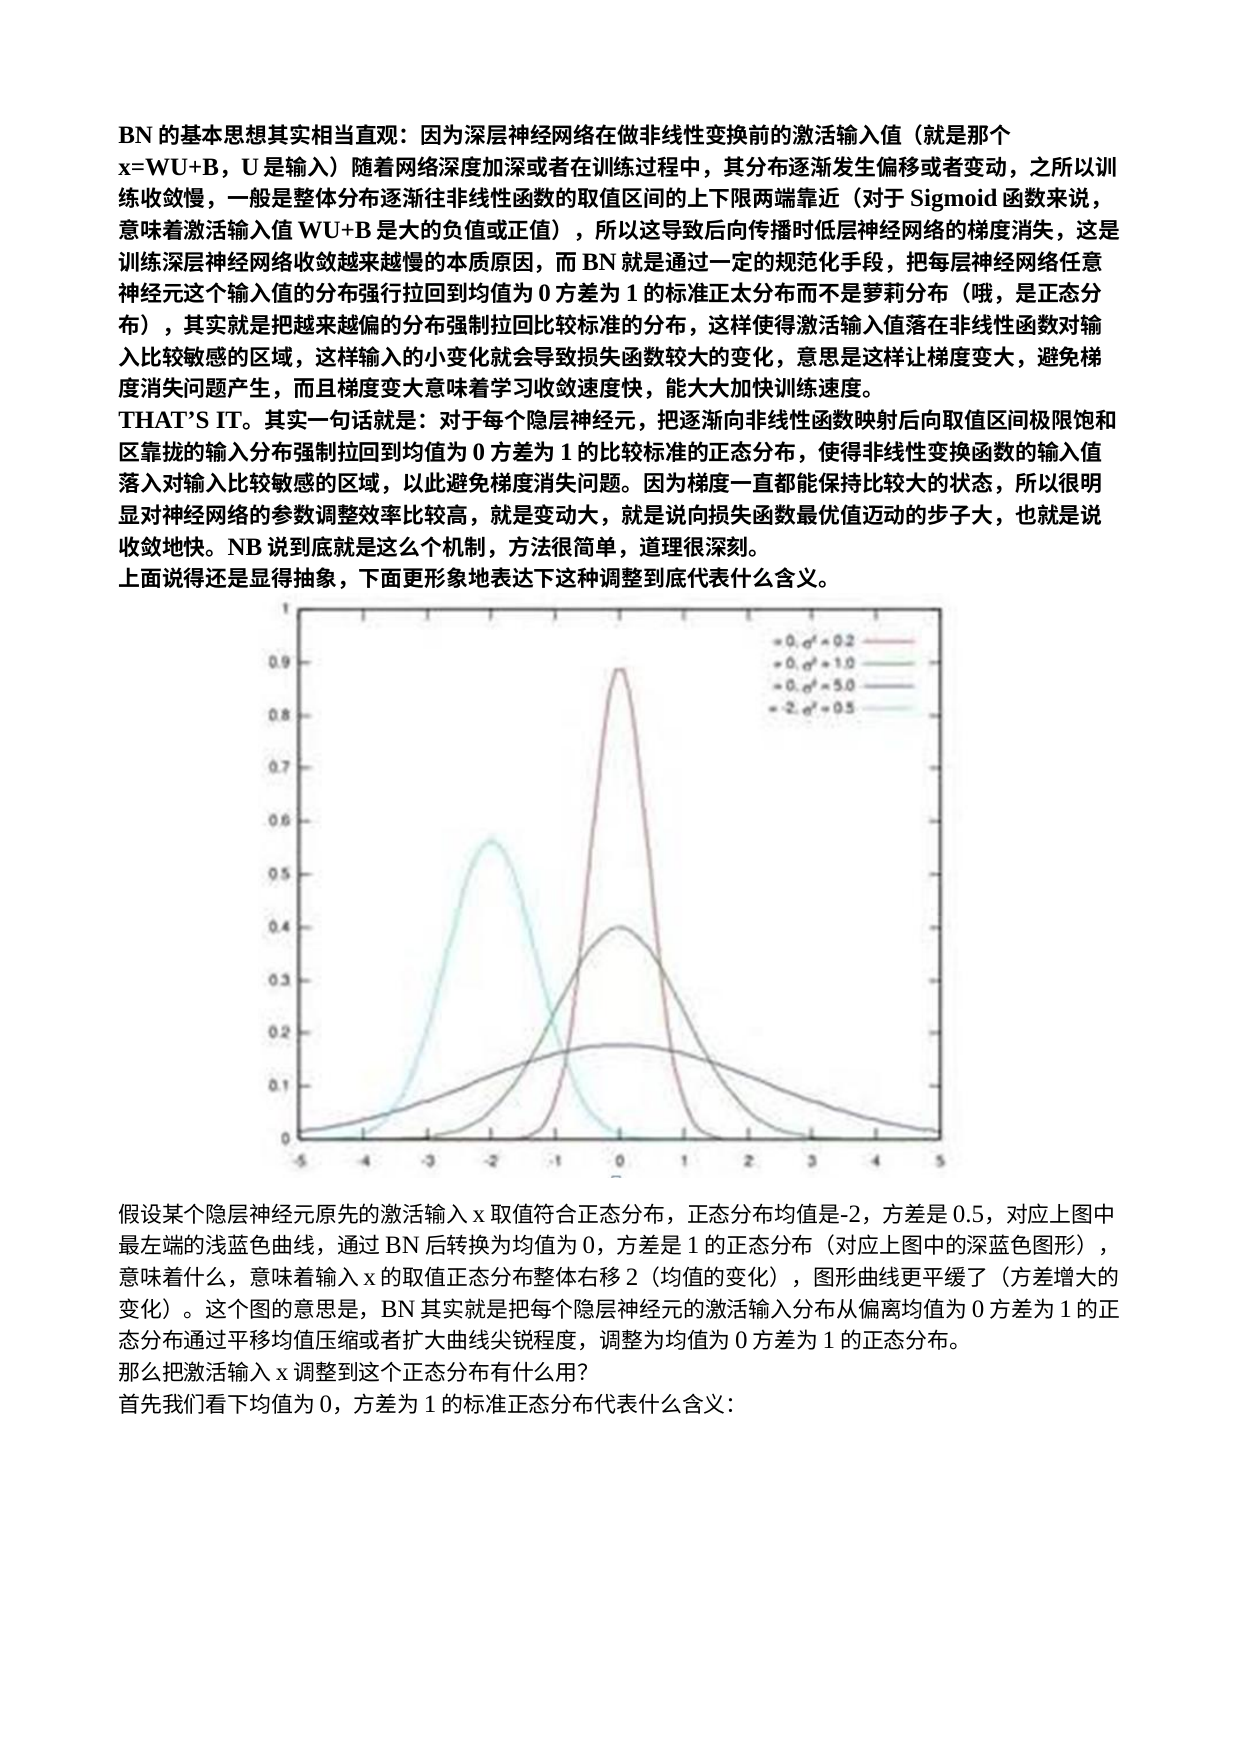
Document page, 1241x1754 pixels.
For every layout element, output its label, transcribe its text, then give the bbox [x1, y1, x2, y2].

text 那么把激活输入x调整到这个正态分布有什么用？ [118, 1355, 1122, 1387]
text 首先我们看下均值为0，方差为1的标准正态分布代表什么含义： [118, 1387, 1122, 1418]
picture [257, 593, 983, 1178]
text BN的基本思想其实相当直观：因为深层神经网络在做非线性变换前的激活输入值（就是那个x=WU+B，U是输入）随着网络深度加深或者在训练过程中，其分布逐渐发生偏移或者变动，之所以训练收敛慢，一般是整体分布逐渐往非线性函数的取值区间的上下限两端靠近（对于Sigmoid函数来说，意味着激活输入值WU+B是大的负值或正值），所以这导致后向传播时低层神经网络的梯度消失，这是训练深层神经网络收敛越来越慢的本质原因，而BN就是通过一定的规范化手段，把每层神经网络任意神经元这个输入值的分布强行拉回到均值为0方差为1的标准正太分布而不是萝莉分布（哦，是正态分布），其实就是把越来越偏的分布强制拉回比较标准的分布，这样使得激活输入值落在非线性函数对输入比较敏感的区域，这样输入的小变化就会导致损失函数较大的变化，意思是这样让梯度变大，避免梯度消失问题产生，而且梯度变大意味着学习收敛速度快，能大大加快训练速度。 [118, 118, 1122, 403]
text 上面说得还是显得抽象，下面更形象地表达下这种调整到底代表什么含义。 [118, 561, 1122, 593]
text THAT’S IT。其实一句话就是：对于每个隐层神经元，把逐渐向非线性函数映射后向取值区间极限饱和区靠拢的输入分布强制拉回到均值为0方差为1的比较标准的正态分布，使得非线性变换函数的输入值落入对输入比较敏感的区域，以此避免梯度消失问题。因为梯度一直都能保持比较大的状态，所以很明显对神经网络的参数调整效率比较高，就是变动大，就是说向损失函数最优值迈动的步子大，也就是说收敛地快。NB说到底就是这么个机制，方法很简单，道理很深刻。 [118, 403, 1122, 561]
text 假设某个隐层神经元原先的激活输入x取值符合正态分布，正态分布均值是-2，方差是0.5，对应上图中最左端的浅蓝色曲线，通过BN后转换为均值为0，方差是1的正态分布（对应上图中的深蓝色图形），意味着什么，意味着输入x的取值正态分布整体右移2（均值的变化），图形曲线更平缓了（方差增大的变化）。这个图的意思是，BN其实就是把每个隐层神经元的激活输入分布从偏离均值为0方差为1的正态分布通过平移均值压缩或者扩大曲线尖锐程度，调整为均值为0方差为1的正态分布。 [118, 1197, 1122, 1355]
